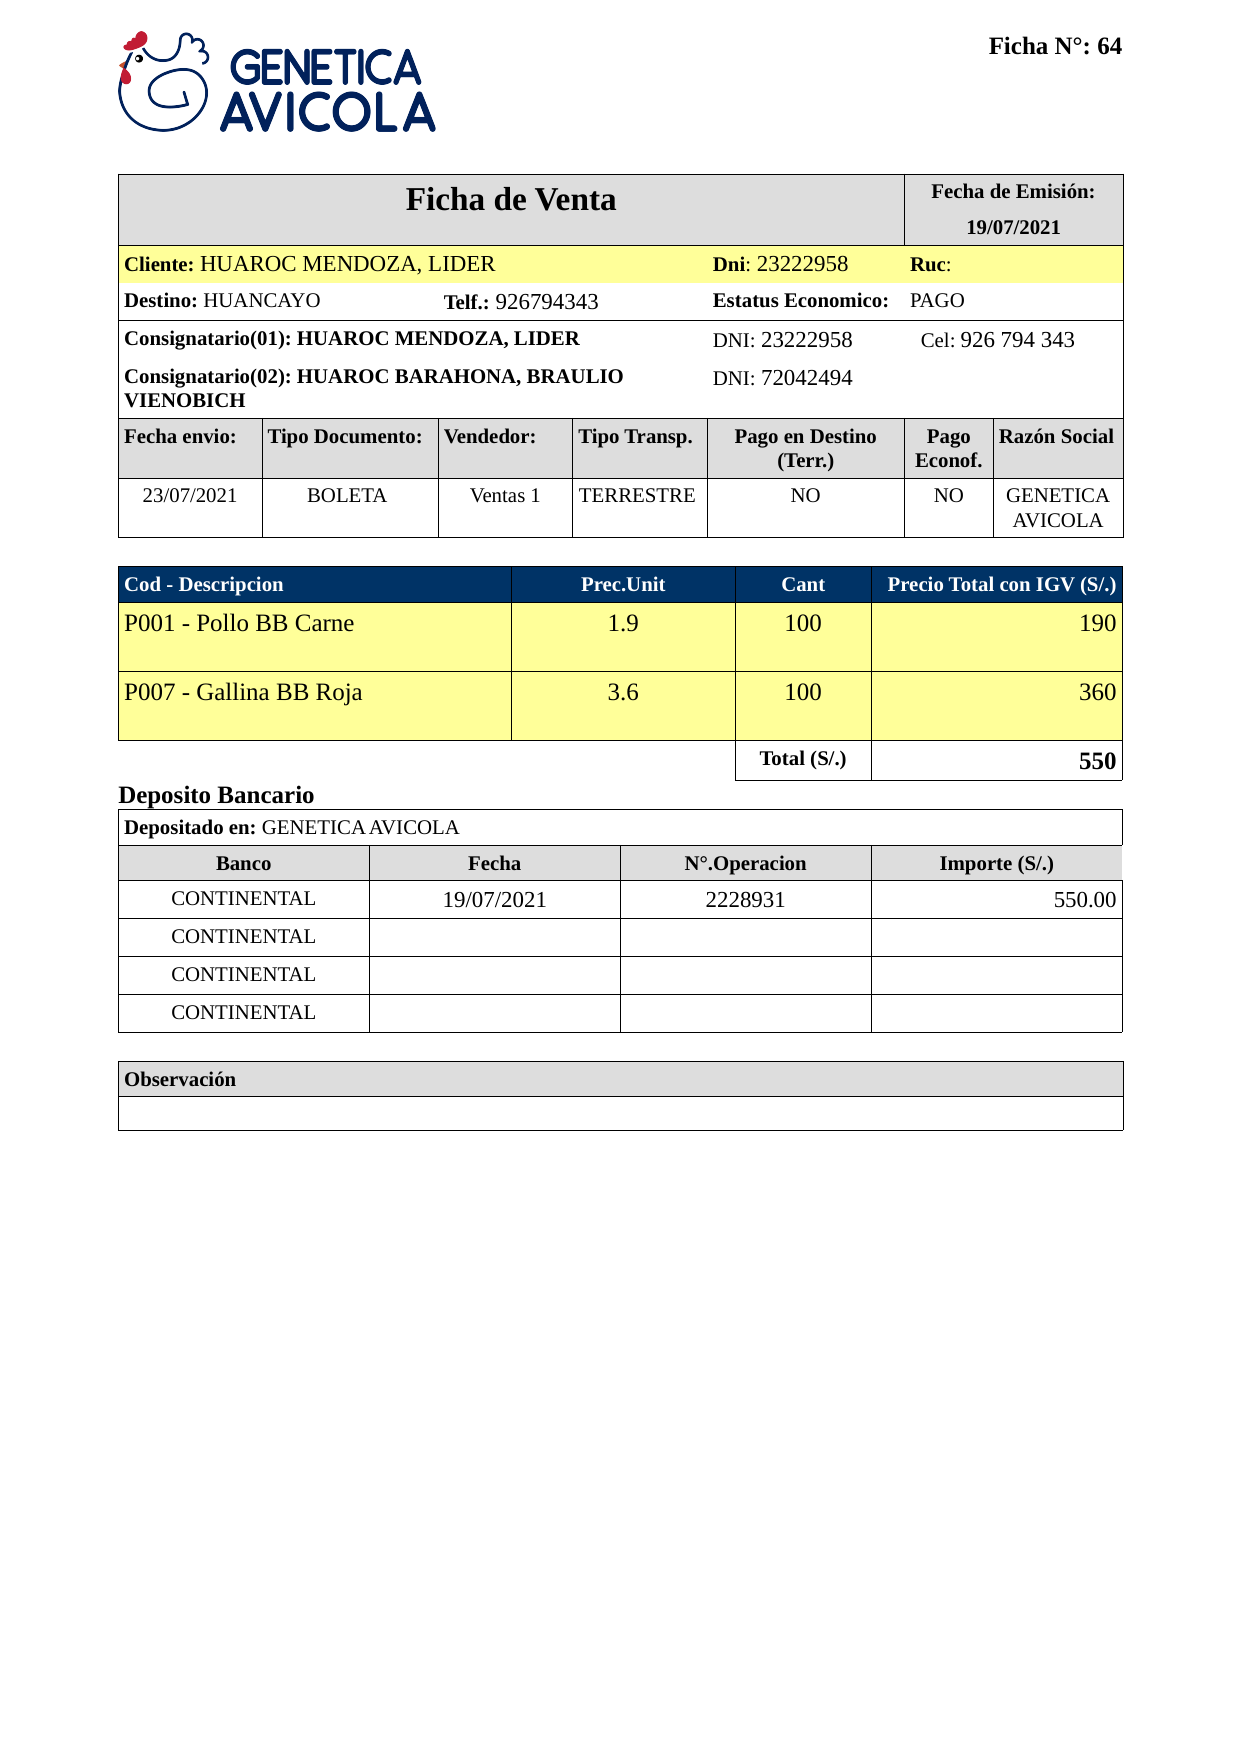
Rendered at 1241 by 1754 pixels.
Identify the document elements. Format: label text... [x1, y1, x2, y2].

table_cell Ruc: [904, 246, 1123, 283]
table_cell 3.6 [512, 672, 735, 740]
table_cell N°.Operacion [621, 846, 871, 880]
table_header Fecha de Emisión: [905, 175, 1123, 209]
table_header Observación [119, 1062, 1123, 1096]
table_cell Banco [119, 846, 369, 880]
table_cell [872, 919, 1122, 956]
table_cell [621, 995, 871, 1032]
table_cell Cliente: HUAROC MENDOZA, LIDER [119, 246, 707, 283]
table_cell Destino: HUANCAYO [119, 283, 438, 320]
table_cell 100 [736, 603, 871, 671]
table_cell DNI: 23222958 [707, 321, 915, 358]
table_cell 19/07/2021 [905, 209, 1123, 245]
table_cell [511, 741, 735, 780]
table_cell 23/07/2021 [119, 479, 262, 537]
table_cell 360 [872, 672, 1122, 740]
table_cell [370, 957, 620, 994]
table_cell BOLETA [263, 479, 438, 537]
table_cell DNI: 72042494 [707, 358, 1123, 418]
table_header Precio Total con IGV (S/.) [872, 567, 1122, 602]
table_cell PAGO [904, 283, 1123, 320]
table_cell 1.9 [512, 603, 735, 671]
table_cell GENETICA AVICOLA [994, 479, 1123, 537]
table_cell Fecha envio: [119, 419, 262, 478]
table_cell Pago Econof. [905, 419, 993, 478]
table_cell Tipo Transp. [573, 419, 707, 478]
table_cell Total (S/.) [736, 741, 871, 780]
table_cell [872, 957, 1122, 994]
table_cell Importe (S/.) [872, 846, 1122, 880]
table_header Cod - Descripcion [119, 567, 511, 602]
table_cell Razón Social [994, 419, 1123, 478]
table_cell [370, 919, 620, 956]
table_cell 190 [872, 603, 1122, 671]
table_cell [118, 741, 511, 780]
table_cell 550 [872, 741, 1122, 780]
table_cell Fecha [370, 846, 620, 880]
table_cell [370, 995, 620, 1032]
table_cell 100 [736, 672, 871, 740]
table_header Prec.Unit [512, 567, 735, 602]
table_cell Estatus Economico: [707, 283, 904, 320]
table_cell P007 - Gallina BB Roja [119, 672, 511, 740]
table_cell Ventas 1 [439, 479, 572, 537]
table_header Depositado en: GENETICA AVICOLA [119, 810, 1122, 845]
table_cell P001 - Pollo BB Carne [119, 603, 511, 671]
table_cell Cel: 926 794 343 [915, 321, 1123, 358]
table_cell NO [708, 479, 904, 537]
table_cell [119, 1097, 1123, 1129]
picture [118, 31, 436, 132]
table_cell Dni: 23222958 [707, 246, 904, 283]
table_cell Vendedor: [439, 419, 572, 478]
table_cell CONTINENTAL [119, 919, 369, 956]
table_cell TERRESTRE [573, 479, 707, 537]
table_cell Consignatario(01): HUAROC MENDOZA, LIDER [119, 321, 707, 358]
table_cell Telf.: 926794343 [438, 283, 707, 320]
table_cell [872, 995, 1122, 1032]
table_cell [621, 957, 871, 994]
table_header Ficha de Venta [119, 175, 904, 245]
table_cell CONTINENTAL [119, 957, 369, 994]
table_cell [621, 919, 871, 956]
table_cell CONTINENTAL [119, 881, 369, 918]
table_cell 550.00 [872, 881, 1122, 918]
table_cell 2228931 [621, 881, 871, 918]
table_cell Pago en Destino (Terr.) [708, 419, 904, 478]
table_header Cant [736, 567, 871, 602]
table_cell Consignatario(02): HUAROC BARAHONA, BRAULIO VIENOBICH [119, 358, 707, 418]
text Deposito Bancario [118, 780, 1122, 809]
table_cell CONTINENTAL [119, 995, 369, 1032]
table_cell NO [905, 479, 993, 537]
table_cell 19/07/2021 [370, 881, 620, 918]
table_cell Tipo Documento: [263, 419, 438, 478]
